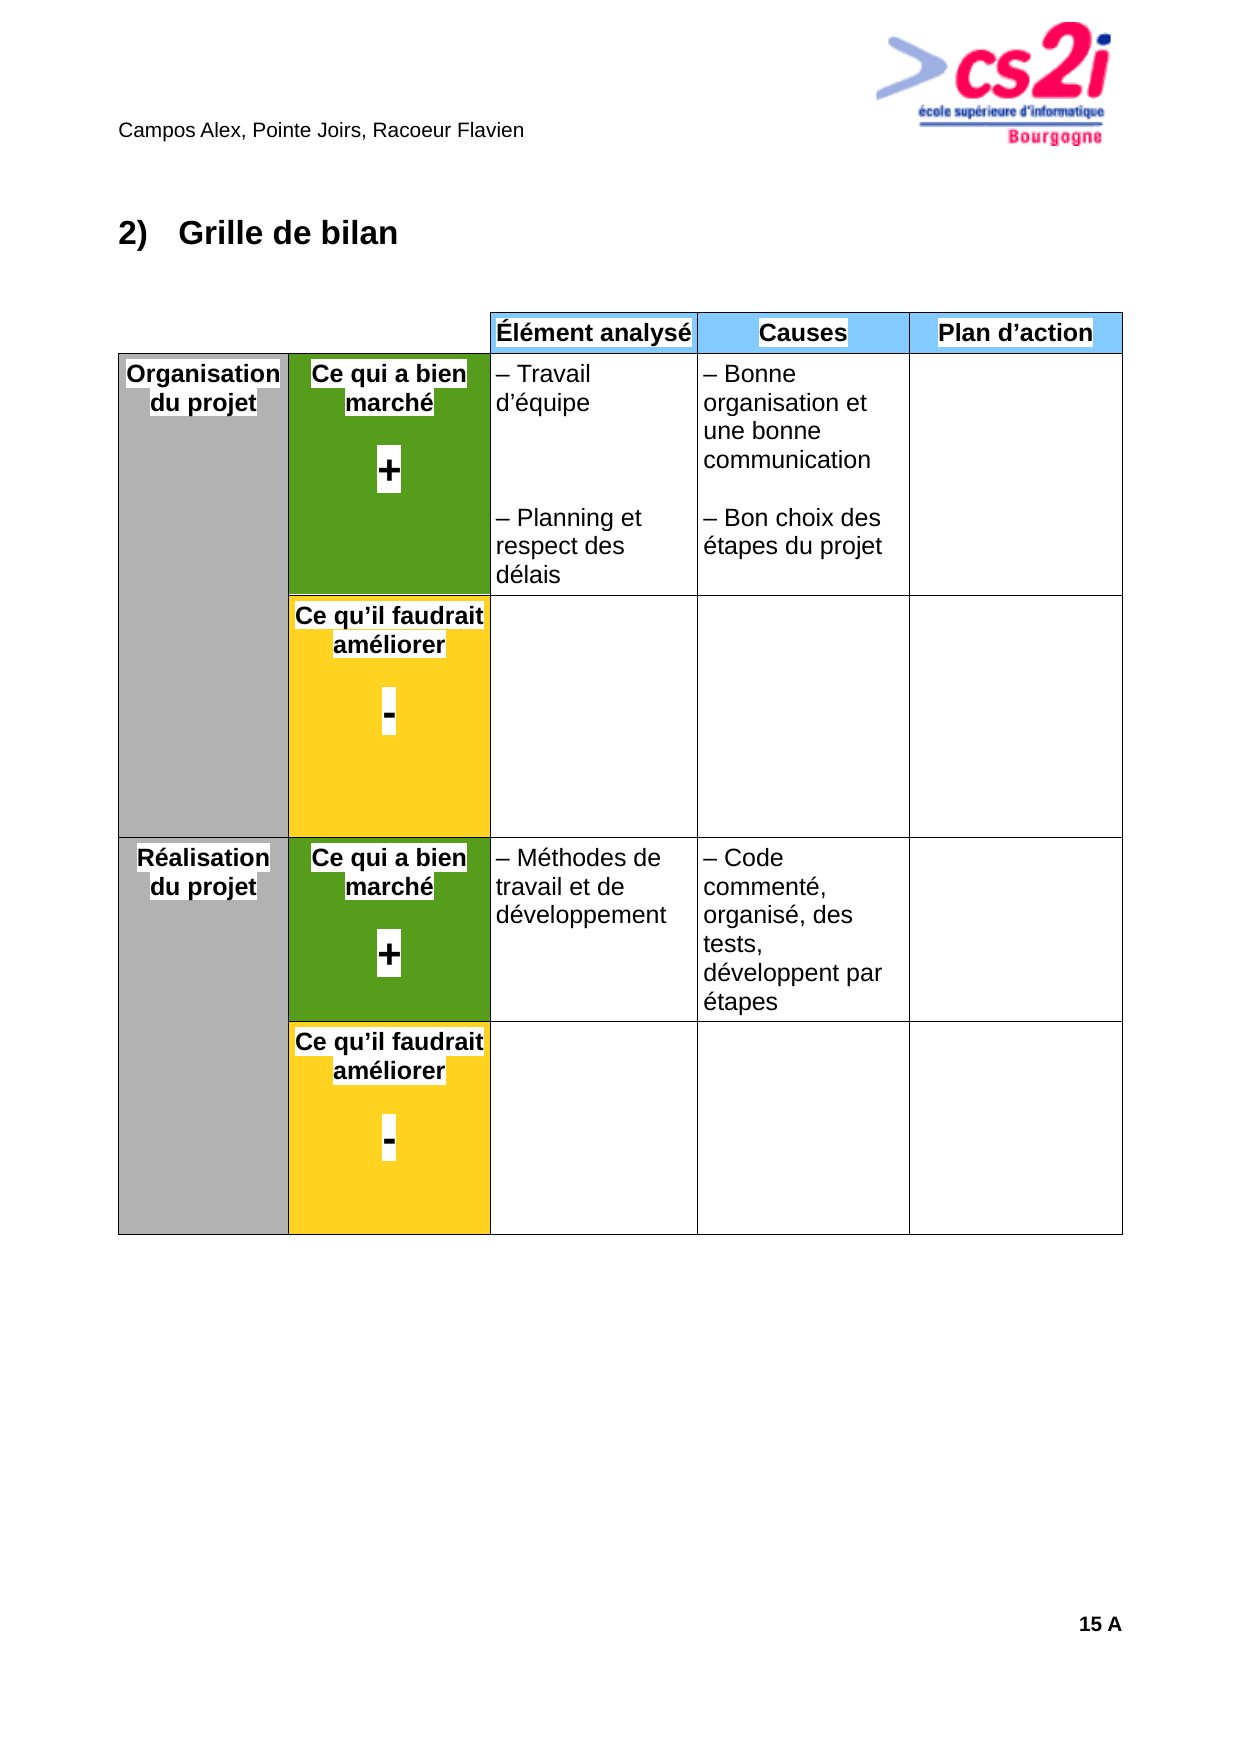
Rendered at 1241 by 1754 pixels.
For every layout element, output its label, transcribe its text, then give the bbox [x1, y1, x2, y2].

table_cell [698, 596, 909, 837]
table_cell [491, 596, 697, 837]
table_cell [910, 596, 1122, 837]
table_cell [910, 1022, 1122, 1234]
table_cell Ce qui a bien marché + [289, 354, 490, 594]
table_cell Réalisation du projet [119, 838, 288, 1234]
table_cell – Code commenté, organisé, des tests, développent par étapes [698, 838, 909, 1021]
table_cell Ce qui a bien marché + [289, 838, 490, 1021]
table_cell [491, 1022, 697, 1234]
table_cell – Méthodes de travail et de développement [491, 838, 697, 1021]
table_cell – Bonne organisation et une bonne communication – Bon choix des étapes du projet [698, 354, 909, 594]
table_cell Ce qu’il faudrait améliorer - [289, 596, 490, 837]
subtitle Grille de bilan [118, 213, 1122, 251]
table_header Plan d’action [910, 313, 1122, 353]
table_cell [910, 354, 1122, 594]
table_header Causes [698, 313, 909, 353]
table_cell [910, 838, 1122, 1021]
table_header [118, 312, 288, 353]
table_cell Ce qu’il faudrait améliorer - [289, 1022, 490, 1234]
table_header [289, 312, 490, 353]
table_header Élément analysé [491, 313, 697, 353]
picture [876, 22, 1111, 146]
table_cell Organisation du projet [119, 354, 288, 837]
table_cell – Travail d’équipe – Planning et respect des délais [491, 354, 697, 594]
table_cell [698, 1022, 909, 1234]
